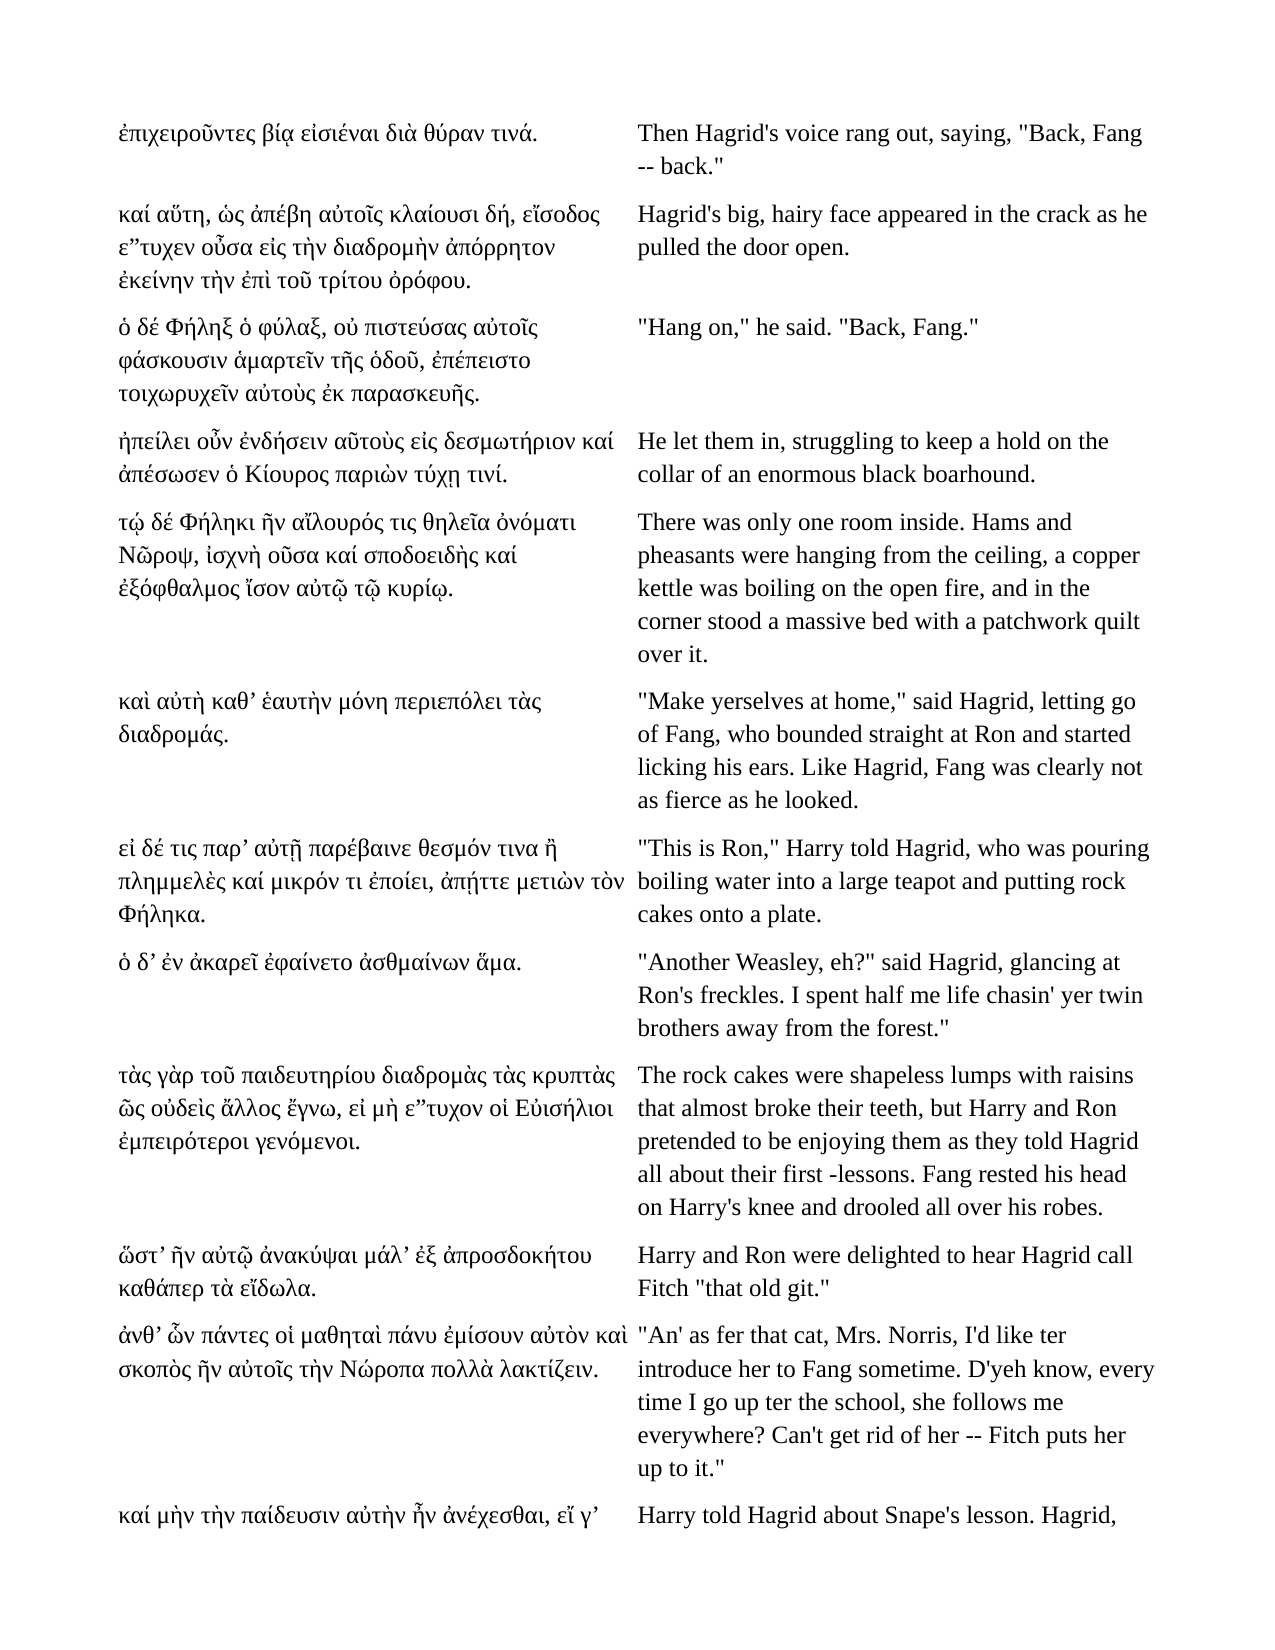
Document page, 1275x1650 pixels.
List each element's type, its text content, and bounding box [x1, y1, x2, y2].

table_cell καί αὕτη, ὡς ἀπέβη αὐτοῖς κλαίουσι δή, εἴσοδος ε”τυχεν οὖσα εἰς τὴν διαδρομὴν ἀπόρρητον ἐκείνην τὴν ἐπὶ τοῦ τρίτου ὀρόφου. [118, 199, 637, 312]
table_cell "Another Weasley, eh?" said Hagrid, glancing at Ron's freckles. I spent half me life chasin' yer twin brothers away from the forest." [638, 947, 1157, 1060]
table_cell καί μὴν τὴν παίδευσιν αὐτὴν ἦν ἀνέχεσθαι, εἴ γ’ [118, 1500, 637, 1529]
table_cell "Make yerselves at home," said Hagrid, letting go of Fang, who bounded straight at Ron and started licking his ears. Like Hagrid, Fang was clearly not as fierce as he looked. [638, 686, 1157, 833]
table_cell "This is Ron," Harry told Hagrid, who was pouring boiling water into a large teapot and putting rock cakes onto a plate. [638, 833, 1157, 947]
table_cell τὰς γὰρ τοῦ παιδευτηρίου διαδρομὰς τὰς κρυπτὰς ῶς οὐδεὶς ἄλλος ἔγνω, εἰ μὴ ε”τυχον οἱ Εὐισήλιοι ἐμπειρότεροι γενόμενοι. [118, 1060, 637, 1240]
table_cell Harry told Hagrid about Snape's lesson. Hagrid, [638, 1500, 1157, 1529]
table_cell ἠπείλει οὖν ἐνδήσειν αῦτοὺς εἰς δεσμωτήριον καί ἀπέσωσεν ὁ Κίουρος παριὼν τύχῃ τινί. [118, 426, 637, 507]
table_cell ὁ δ’ ἐν ἀκαρεῖ ἐφαίνετο ἀσθμαίνων ἅμα. [118, 947, 637, 1060]
table_cell Then Hagrid's voice rang out, saying, "Back, Fang -- back." [638, 118, 1157, 199]
table_cell Hagrid's big, hairy face appeared in the crack as he pulled the door open. [638, 199, 1157, 312]
table_cell Harry and Ron were delighted to hear Hagrid call Fitch "that old git." [638, 1240, 1157, 1321]
table_cell "Hang on," he said. "Back, Fang." [638, 313, 1157, 426]
table_cell εἰ δέ τις παρ’ αὐτῇ παρέβαινε θεσμόν τινα ἢ πλημμελὲς καί μικρόν τι ἐποίει, ἀπῄττε μετιὼν τὸν Φήληκα. [118, 833, 637, 947]
table_cell ὁ δέ Φήληξ ὁ φύλαξ, οὐ πιστεύσας αὐτοῖς φάσκουσιν ἁμαρτεῖν τῆς ὁδοῦ, ἐπέπειστο τοιχωρυχεῖν αὐτοὺς ἐκ παρασκευῆς. [118, 313, 637, 426]
table_cell The rock cakes were shapeless lumps with raisins that almost broke their teeth, but Harry and Ron pretended to be enjoying them as they told Hagrid all about their first -lessons. Fang rested his head on Harry's knee and drooled all over his robes. [638, 1060, 1157, 1240]
table_cell There was only one room inside. Hams and pheasants were hanging from the ceiling, a copper kettle was boiling on the open fire, and in the corner stood a massive bed with a patchwork quilt over it. [638, 507, 1157, 686]
table_cell He let them in, struggling to keep a hold on the collar of an enormous black boarhound. [638, 426, 1157, 507]
table_cell τῴ δέ Φήληκι ῆν αἴλουρός τις θηλεῖα ὀνόματι Νῶροψ, ἰσχνὴ οῦσα καί σποδοειδὴς καί ἐξόφθαλμος ἴσον αὐτῷ τῷ κυρίῳ. [118, 507, 637, 686]
table_cell ἐπιχειροῦντες βίᾳ εἰσιέναι διὰ θύραν τινά. [118, 118, 637, 199]
table_cell "An' as fer that cat, Mrs. Norris, I'd like ter introduce her to Fang sometime. D'yeh know, every time I go up ter the school, she follows me everywhere? Can't get rid of her -- Fitch puts her up to it." [638, 1321, 1157, 1500]
table_cell καὶ αὐτὴ καθ’ ἑαυτὴν μόνη περιεπόλει τὰς διαδρομάς. [118, 686, 637, 833]
table_cell ὥστ’ ῆν αὐτῷ ἀνακύψαι μάλ’ ἐξ ἀπροσδοκήτου καθάπερ τὰ εἴδωλα. [118, 1240, 637, 1321]
table_cell ἀνθ’ ὧν πάντες οἱ μαθηταὶ πάνυ ἐμίσουν αὐτὸν καὶ σκοπὸς ῆν αὐτοῖς τὴν Νώροπα πολλὰ λακτίζειν. [118, 1321, 637, 1500]
